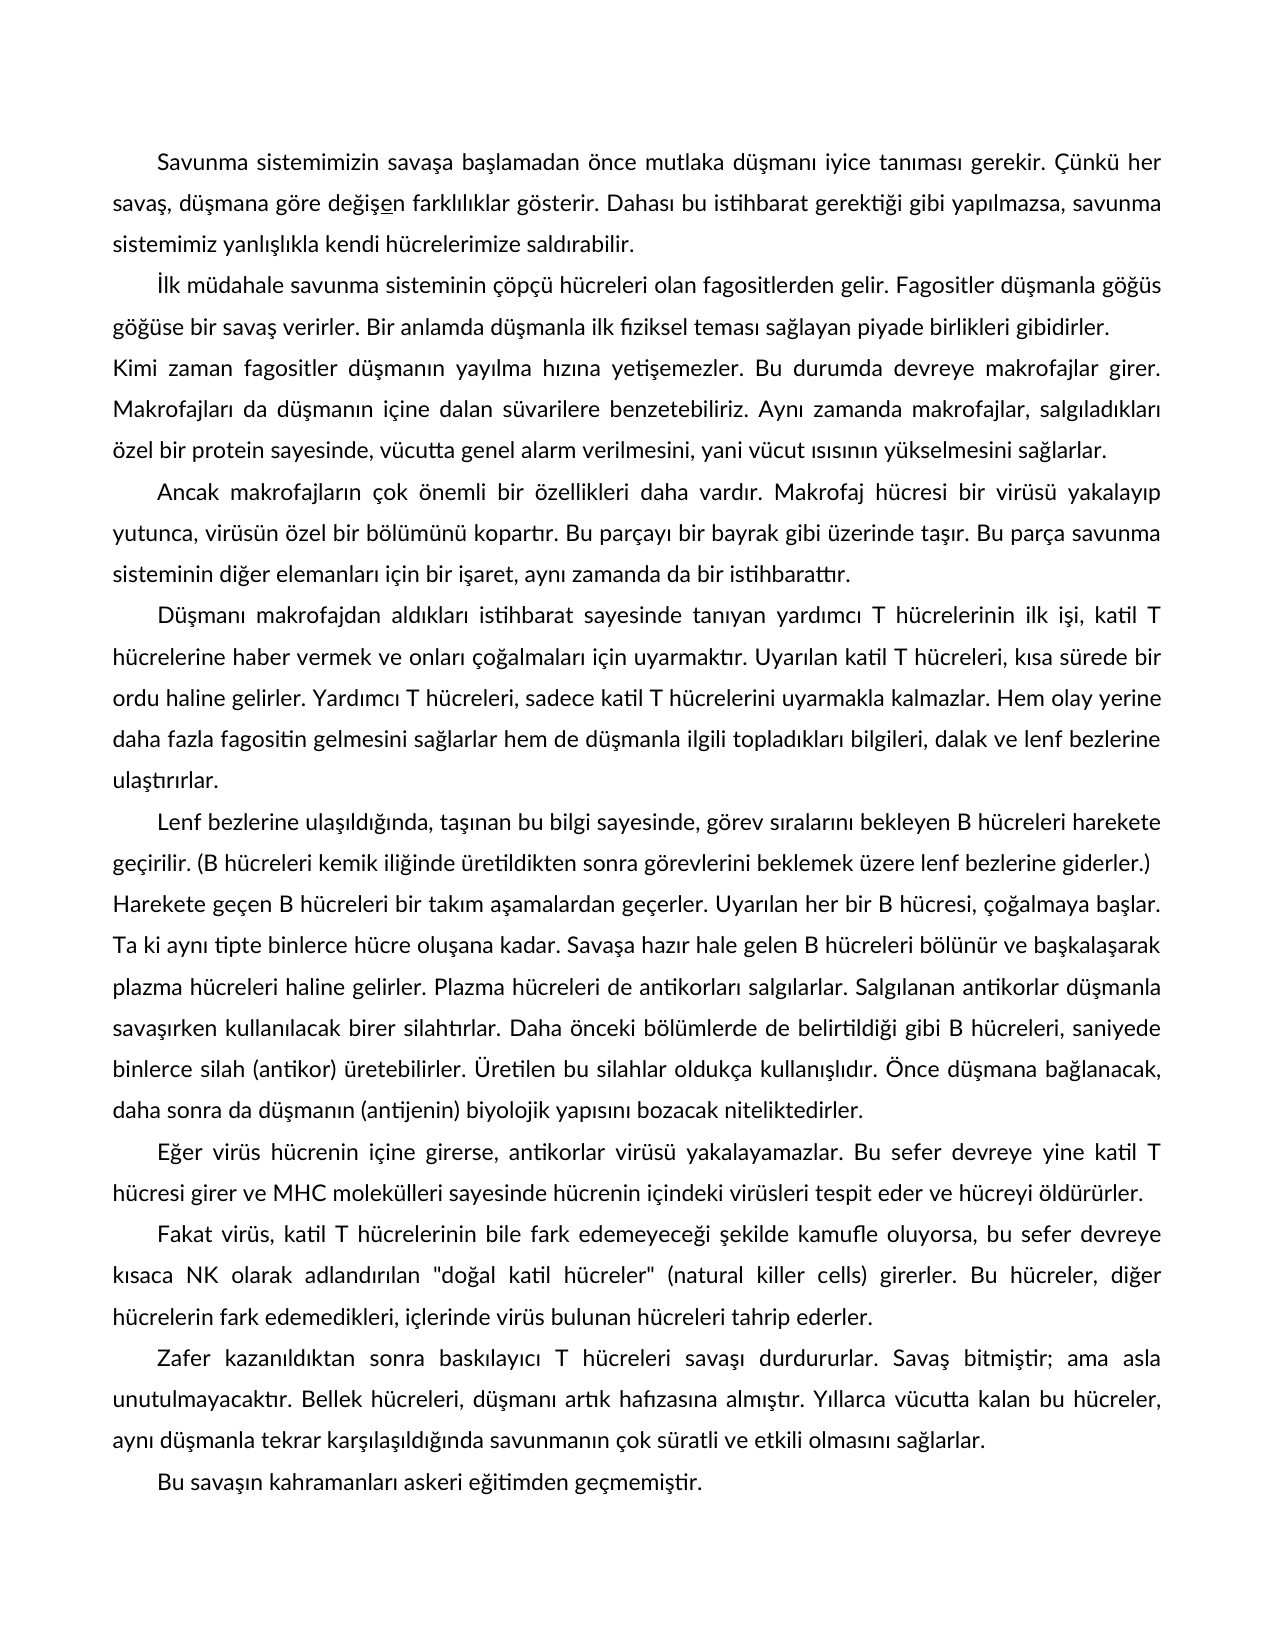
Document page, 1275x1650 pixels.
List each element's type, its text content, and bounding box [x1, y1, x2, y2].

text Kimi zaman fagositler düşmanın yayılma hızına yetişemezler. Bu durumda devreye makrofajlar girer. Makrofajları da düşmanın içine dalan süvarilere benzetebiliriz. Aynı zamanda makrofajlar, salgıladıkları özel bir protein sayesinde, vücutta genel alarm verilmesini, yani vücut ısısının yükselmesini sağlarlar. [112, 354, 1162, 464]
text Savunma sistemimizin savaşa başlamadan önce mutlaka düşmanı iyice tanıması gerekir. Çünkü her savaş, düşmana göre değişen farklılıklar gösterir. Dahası bu istihbarat gerektiği gibi yapılmazsa, savunma sistemimiz yanlışlıkla kendi hücrelerimize saldırabilir. [112, 148, 1162, 258]
text Eğer virüs hücrenin içine girerse, antikorlar virüsü yakalayamazlar. Bu sefer devreye yine katil T hücresi girer ve MHC molekülleri sayesinde hücrenin içindeki virüsleri tespit eder ve hücreyi öldürürler. [112, 1138, 1162, 1206]
text İlk müdahale savunma sisteminin çöpçü hücreleri olan fagositlerden gelir. Fagositler düşmanla göğüs göğüse bir savaş verirler. Bir anlamda düşmanla ilk fiziksel teması sağlayan piyade birlikleri gibidirler. [112, 271, 1162, 340]
text Fakat virüs, katil T hücrelerinin bile fark edemeyeceği şekilde kamufle oluyorsa, bu sefer devreye kısaca NK olarak adlandırılan "doğal katil hücreler" (natural killer cells) girerler. Bu hücreler, diğer hücrelerin fark edemedikleri, içlerinde virüs bulunan hücreleri tahrip ederler. [112, 1220, 1162, 1330]
text Bu savaşın kahramanları askeri eğitimden geçmemiştir. [112, 1468, 1162, 1495]
text Düşmanı makrofajdan aldıkları istihbarat sayesinde tanıyan yardımcı T hücrelerinin ilk işi, katil T hücrelerine haber vermek ve onları çoğalmaları için uyarmaktır. Uyarılan katil T hücreleri, kısa sürede bir ordu haline gelirler. Yardımcı T hücreleri, sadece katil T hücrelerini uyarmakla kalmazlar. Hem olay yerine daha fazla fagositin gelmesini sağlarlar hem de düşmanla ilgili topladıkları bilgileri, dalak ve lenf bezlerine ulaştırırlar. [112, 601, 1162, 794]
text Lenf bezlerine ulaşıldığında, taşınan bu bilgi sayesinde, görev sıralarını bekleyen B hücreleri harekete geçirilir. (B hücreleri kemik iliğinde üretildikten sonra görevlerini beklemek üzere lenf bezlerine giderler.) [112, 808, 1162, 876]
text Ancak makrofajların çok önemli bir özellikleri daha vardır. Makrofaj hücresi bir virüsü yakalayıp yutunca, virüsün özel bir bölümünü kopartır. Bu parçayı bir bayrak gibi üzerinde taşır. Bu parça savunma sisteminin diğer elemanları için bir işaret, aynı zamanda da bir istihbarattır. [112, 478, 1162, 588]
text Zafer kazanıldıktan sonra baskılayıcı T hücreleri savaşı durdururlar. Savaş bitmiştir; ama asla unutulmayacaktır. Bellek hücreleri, düşmanı artık hafızasına almıştır. Yıllarca vücutta kalan bu hücreler, aynı düşmanla tekrar karşılaşıldığında savunmanın çok süratli ve etkili olmasını sağlarlar. [112, 1344, 1162, 1454]
text Harekete geçen B hücreleri bir takım aşamalardan geçerler. Uyarılan her bir B hücresi, çoğalmaya başlar. Ta ki aynı tipte binlerce hücre oluşana kadar. Savaşa hazır hale gelen B hücreleri bölünür ve başkalaşarak plazma hücreleri haline gelirler. Plazma hücreleri de antikorları salgılarlar. Salgılanan antikorlar düşmanla savaşırken kullanılacak birer silahtırlar. Daha önceki bölümlerde de belirtildiği gibi B hücreleri, saniyede binlerce silah (antikor) üretebilirler. Üretilen bu silahlar oldukça kullanışlıdır. Önce düşmana bağlanacak, daha sonra da düşmanın (antijenin) biyolojik yapısını bozacak niteliktedirler. [112, 890, 1162, 1124]
